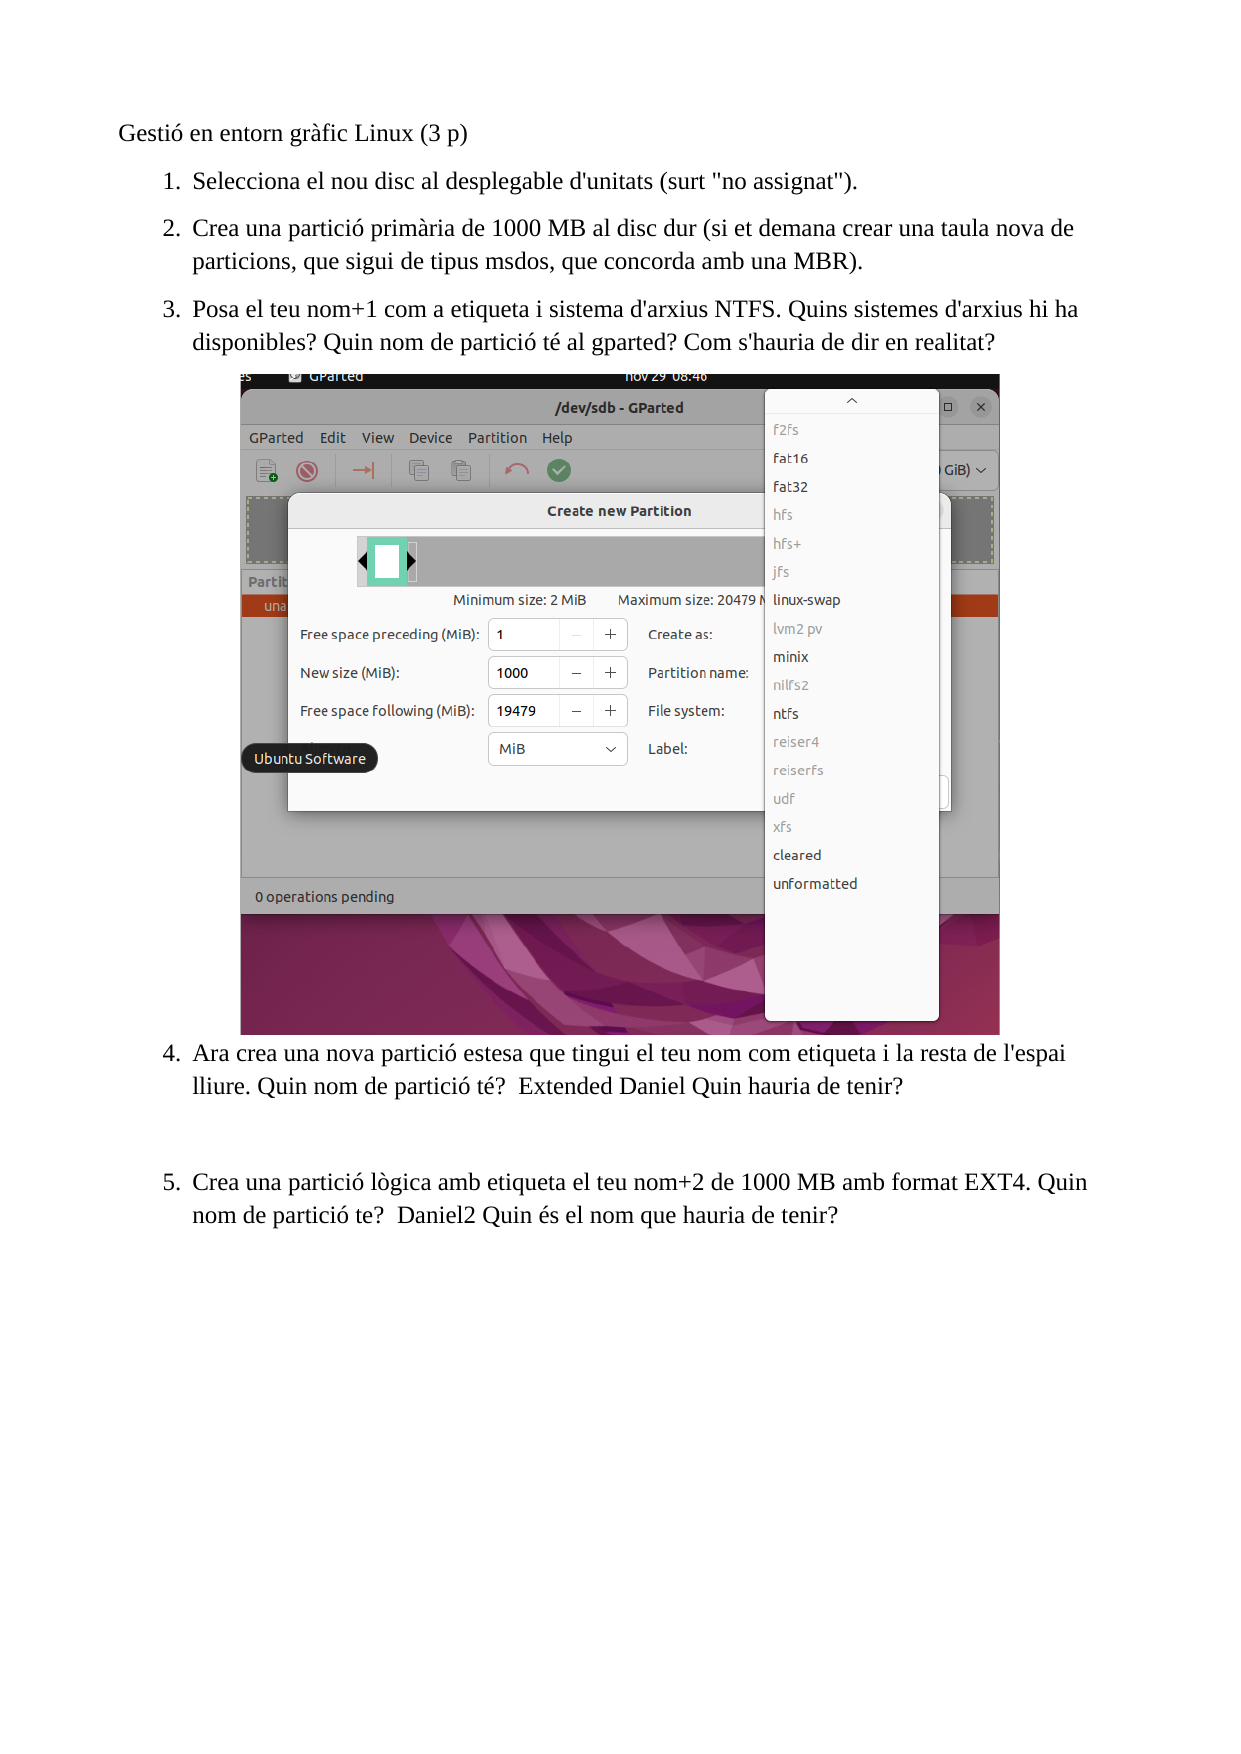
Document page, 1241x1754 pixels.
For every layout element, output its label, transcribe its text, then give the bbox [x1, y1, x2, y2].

text Gestió en entorn gràfic Linux (3 p) [118, 118, 1122, 147]
picture [240, 374, 1000, 1035]
list Crea una partició lògica amb etiqueta el teu nom+2 de 1000 MB amb format EXT4. Quin nom de partició te? Daniel2 Quin és el nom que hauria de tenir? [162, 1167, 1122, 1228]
list Posa el teu nom+1 com a etiqueta i sistema d'arxius NTFS. Quins sistemes d'arxius hi ha disponibles? Quin nom de partició té al gparted? Com s'hauria de dir en realitat? [162, 294, 1122, 356]
list Crea una partició primària de 1000 MB al disc dur (si et demana crear una taula nova de particions, que sigui de tipus msdos, que concorda amb una MBR). [162, 213, 1122, 275]
list Selecciona el nou disc al desplegable d'unitats (surt "no assignat"). [162, 166, 1122, 194]
list Ara crea una nova partició estesa que tingui el teu nom com etiqueta i la resta de l'espai lliure. Quin nom de partició té? Extended Daniel Quin hauria de tenir? [162, 374, 1122, 1100]
